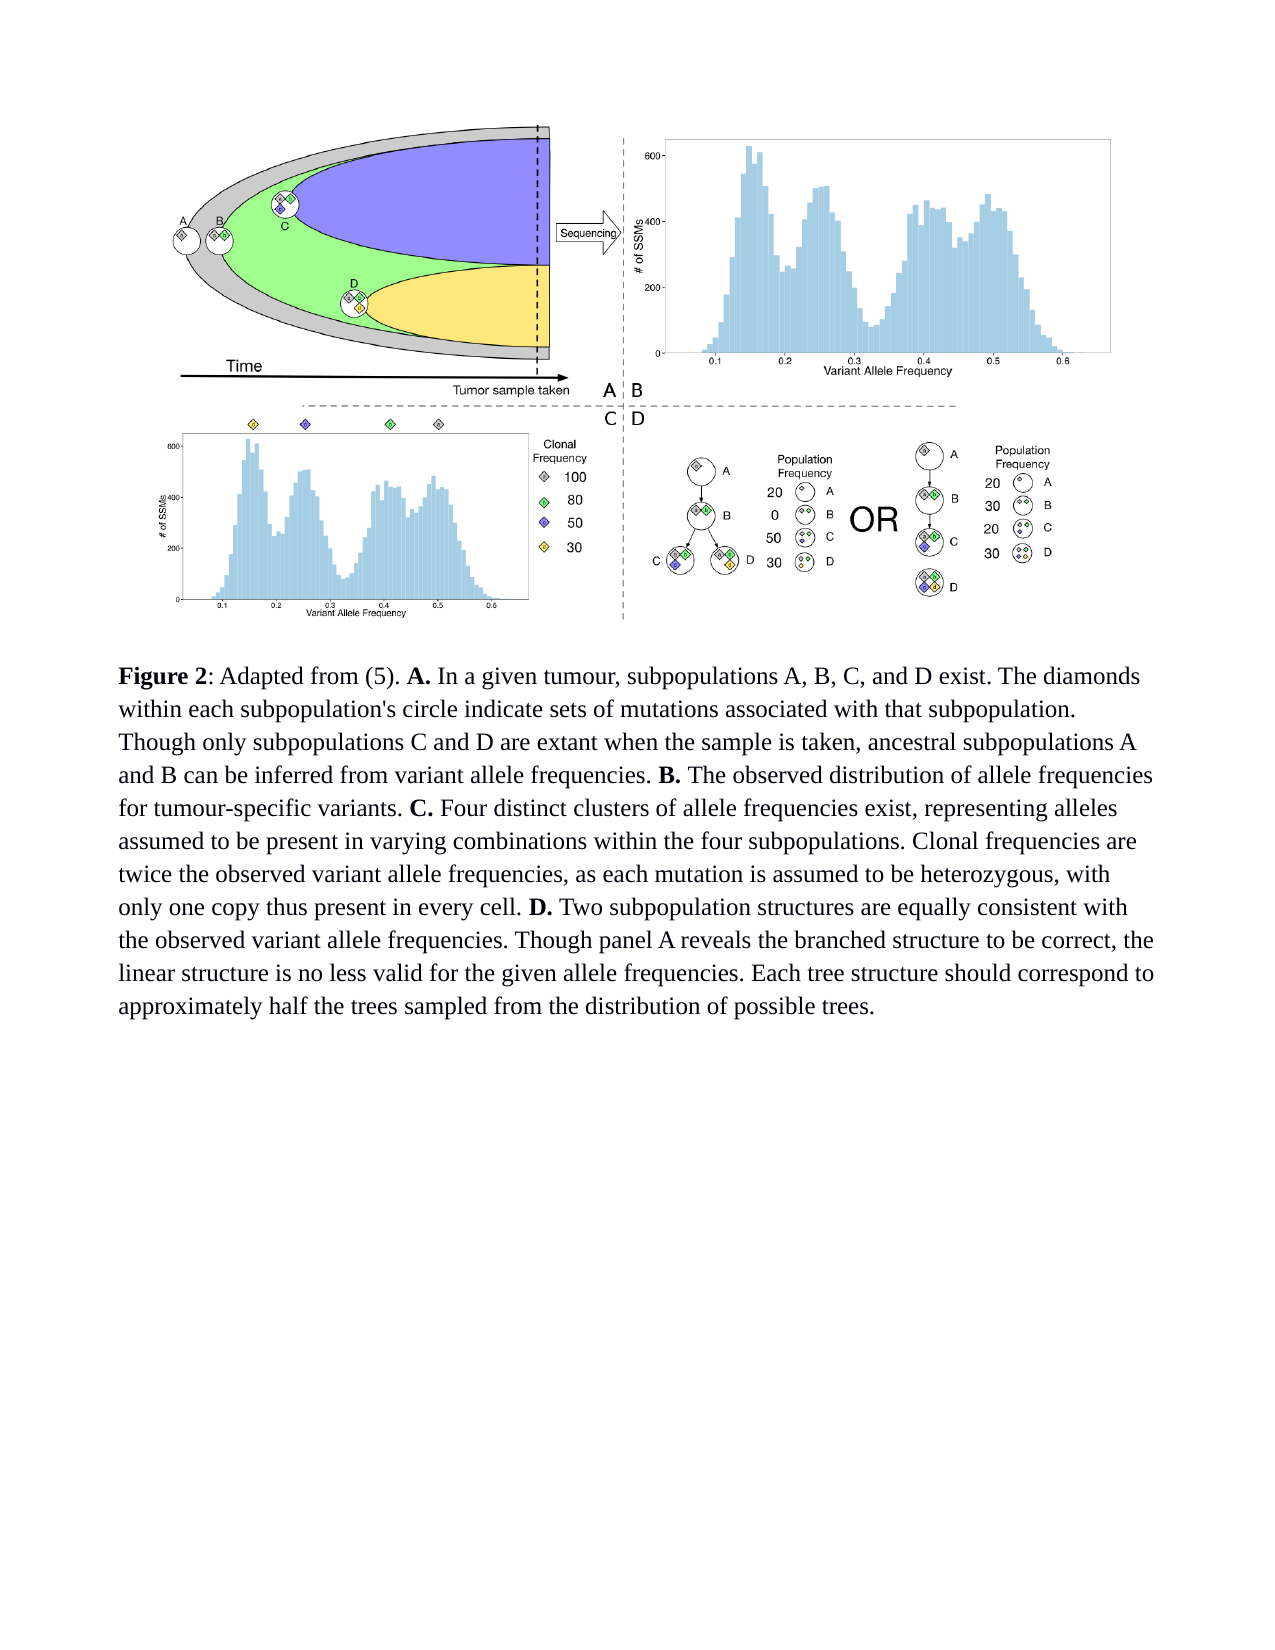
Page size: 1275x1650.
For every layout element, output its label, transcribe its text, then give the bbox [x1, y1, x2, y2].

text Figure 2: Adapted from (5). A. In a given tumour, subpopulations A, B, C, and D exist. The diamonds within each subpopulation's circle indicate sets of mutations associated with that subpopulation. Though only subpopulations C and D are extant when the sample is taken, ancestral subpopulations A and B can be inferred from variant allele frequencies. B. The observed distribution of allele frequencies for tumour-specific variants. C. Four distinct clusters of allele frequencies exist, representing alleles assumed to be present in varying combinations within the four subpopulations. Clonal frequencies are twice the observed variant allele frequencies, as each mutation is assumed to be heterozygous, with only one copy thus present in every cell. D. Two subpopulation structures are equally consistent with the observed variant allele frequencies. Though panel A reveals the branched structure to be correct, the linear structure is no less valid for the given allele frequencies. Each tree structure should correspond to approximately half the trees sampled from the distribution of possible trees. [118, 661, 1157, 1020]
picture [150, 118, 1125, 624]
